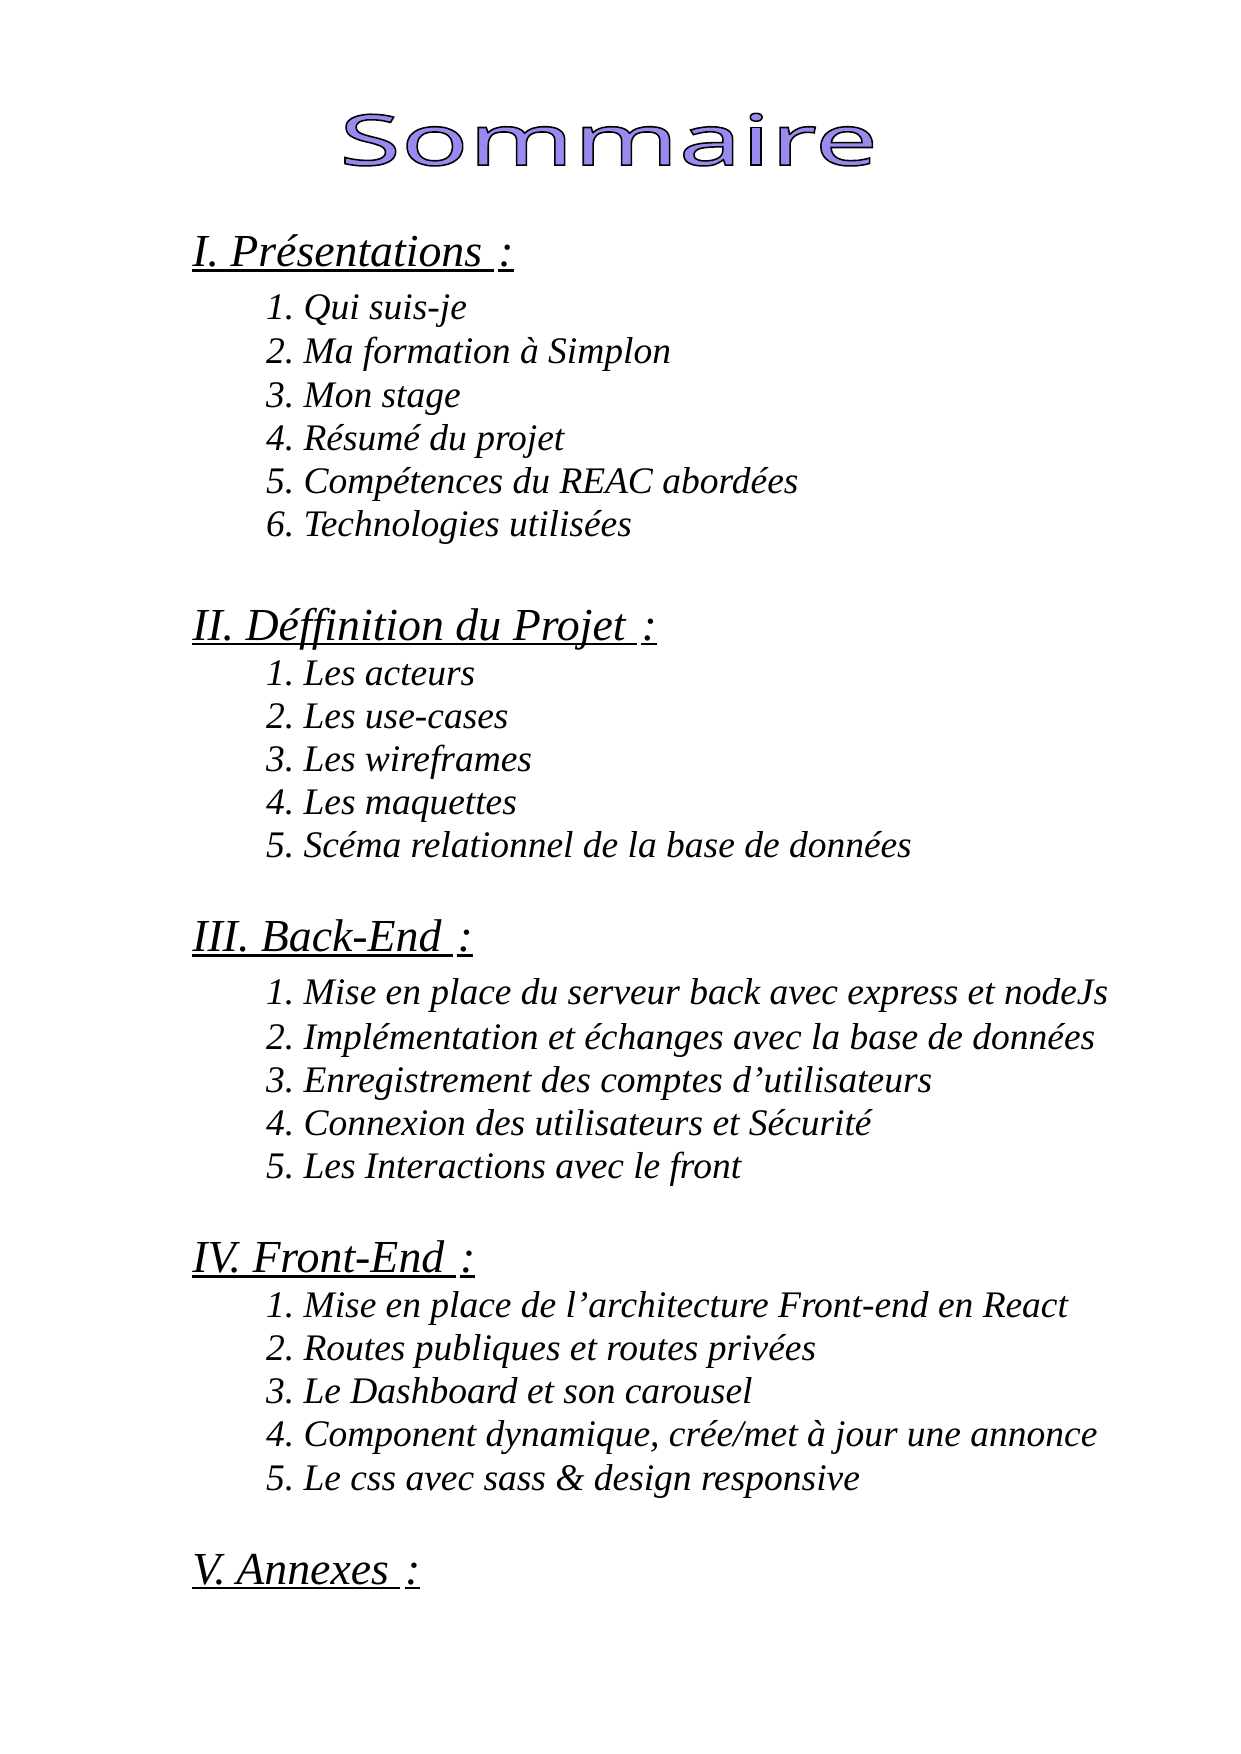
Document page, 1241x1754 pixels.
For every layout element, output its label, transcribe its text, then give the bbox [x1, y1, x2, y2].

text 4. Component dynamique, crée/met à jour une annonce [118, 1412, 1122, 1455]
text 1. Mise en place du serveur back avec express et nodeJs [118, 961, 1122, 1014]
text 3. Enregistrement des comptes d’utilisateurs [118, 1057, 1122, 1100]
text 4. Connexion des utilisateurs et Sécurité [118, 1100, 1122, 1143]
text 2. Ma formation à Simplon [118, 329, 1122, 372]
text V. Annexes : [118, 1541, 1122, 1594]
text 1. Qui suis-je [118, 276, 1122, 329]
text I. Présentations : [118, 223, 1122, 276]
text 4. Résumé du projet [118, 415, 1122, 458]
text 5. Compétences du REAC abordées [118, 458, 1122, 501]
text 4. Les maquettes [118, 779, 1122, 822]
text III. Back-End : [118, 909, 1122, 961]
text 2. Les use-cases [118, 693, 1122, 736]
text 2. Implémentation et échanges avec la base de données [118, 1014, 1122, 1057]
text 5. Les Interactions avec le front [118, 1143, 1122, 1187]
text IV. Front-End : [118, 1230, 1122, 1282]
text 1. Mise en place de l’architecture Front-end en React [118, 1282, 1122, 1326]
text 6. Technologies utilisées [118, 501, 1122, 544]
text 1. Les acteurs [118, 650, 1122, 693]
text 5. Le css avec sass & design responsive [118, 1455, 1122, 1498]
text 3. Le Dashboard et son carousel [118, 1369, 1122, 1412]
text II. Déffinition du Projet : [118, 597, 1122, 650]
text 5. Scéma relationnel de la base de données [118, 822, 1122, 866]
text 3. Les wireframes [118, 736, 1122, 779]
text 3. Mon stage [118, 372, 1122, 415]
text 2. Routes publiques et routes privées [118, 1326, 1122, 1369]
